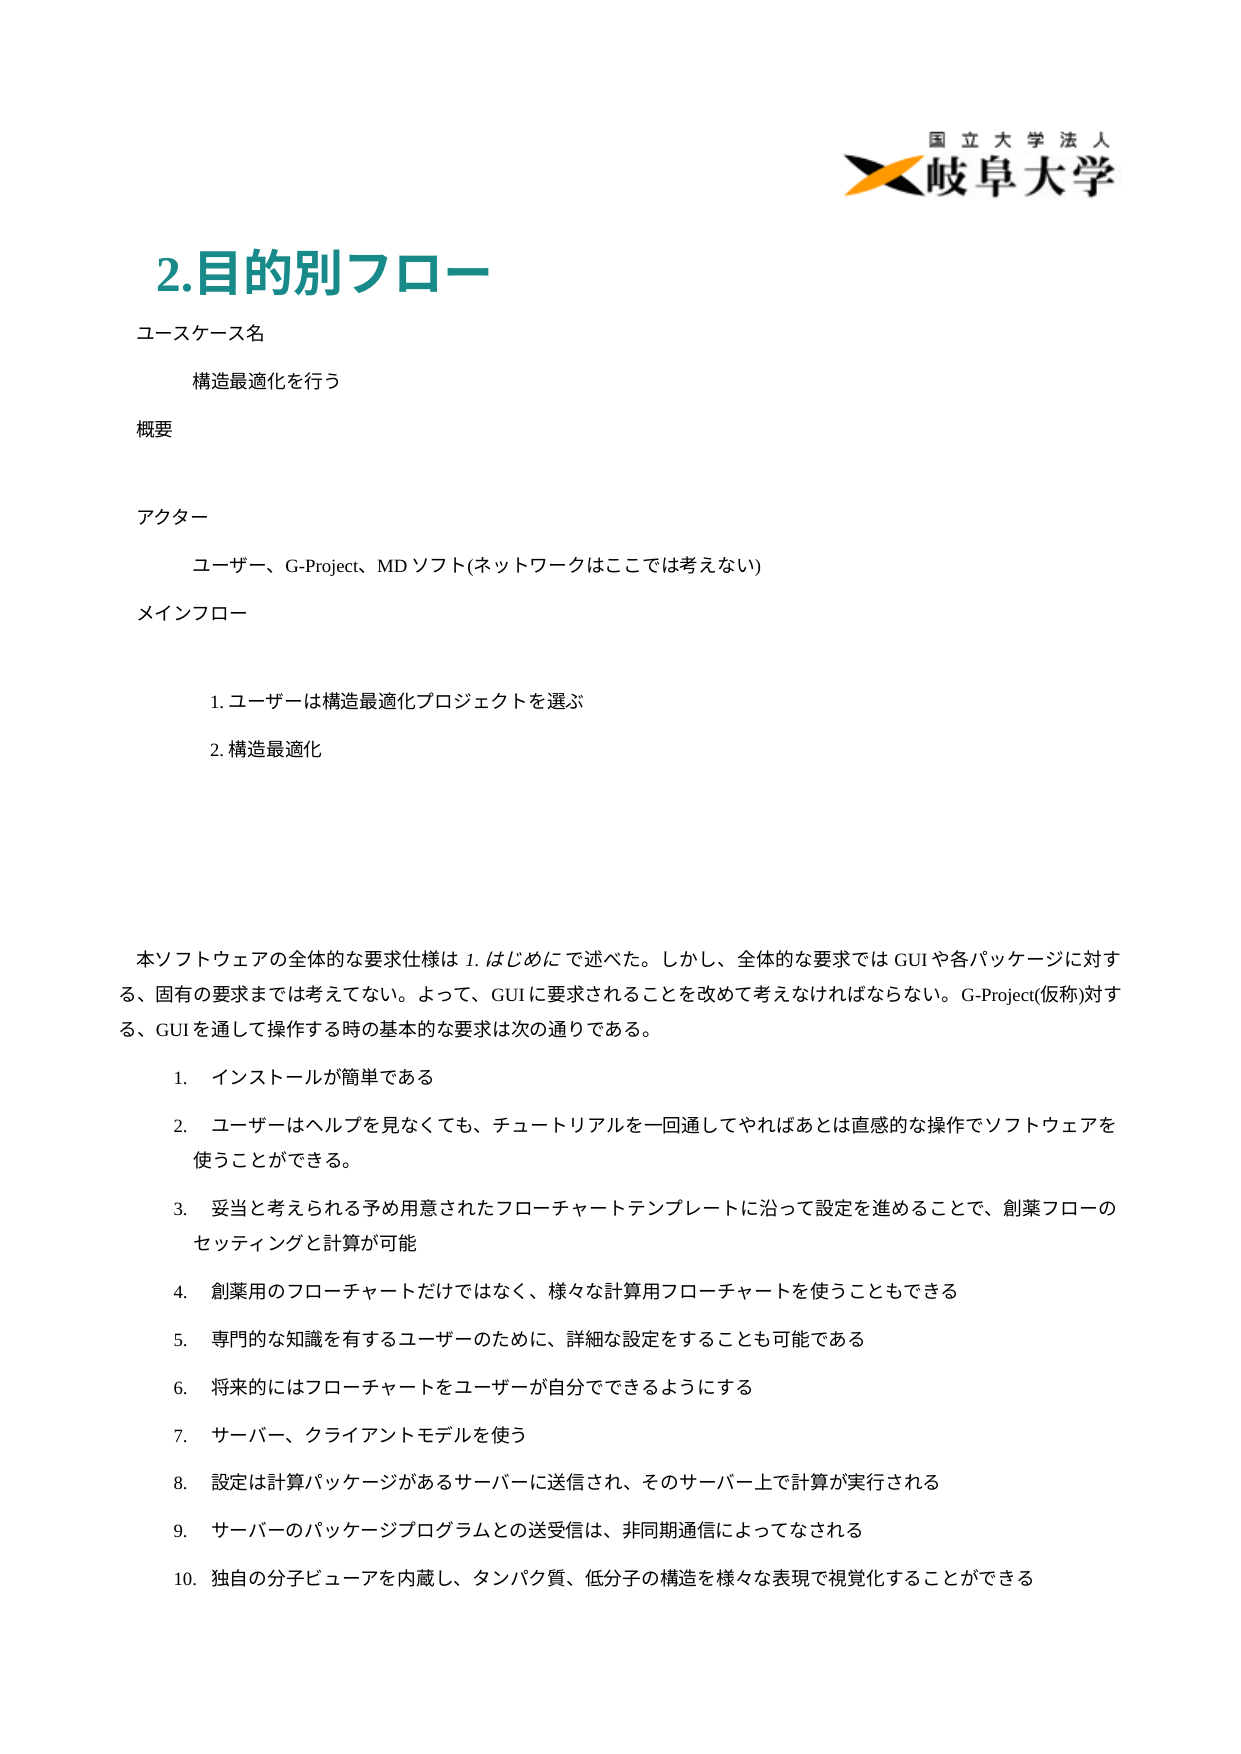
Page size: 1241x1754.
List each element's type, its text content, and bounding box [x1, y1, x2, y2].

picture [834, 118, 1122, 205]
list サーバー、クライアントモデルを使う [156, 1420, 1122, 1447]
text メインフロー [118, 598, 1122, 625]
list サーバーのパッケージプログラムとの送受信は、非同期通信によってなされる [156, 1516, 1122, 1543]
list ユーザーはヘルプを見なくても、チュートリアルを一回通してやればあとは直感的な操作でソフトウェアを使うことができる。 [156, 1111, 1122, 1173]
text 本ソフトウェアの全体的な要求仕様は 1. はじめに で述べた。しかし、全体的な要求ではGUIや各パッケージに対する、固有の要求までは考えてない。よって、GUIに要求されることを改めて考えなければならない。G-Project(仮称)対する、GUIを通して操作する時の基本的な要求は次の通りである。 [118, 944, 1122, 1042]
list 創薬用のフローチャートだけではなく、様々な計算用フローチャートを使うこともできる [156, 1277, 1122, 1304]
list 将来的にはフローチャートをユーザーが自分でできるようにする [156, 1372, 1122, 1399]
text 概要 [118, 414, 1122, 441]
list インストールが簡単である [156, 1063, 1122, 1090]
text アクター [118, 503, 1122, 530]
list 妥当と考えられる予め用意されたフローチャートテンプレートに沿って設定を進めることで、創薬フローのセッティングと計算が可能 [156, 1194, 1122, 1256]
list 目的別フロー [156, 234, 1122, 306]
text 2. 構造最適化 [192, 734, 1122, 762]
list 専門的な知識を有するユーザーのために、詳細な設定をすることも可能である [156, 1324, 1122, 1352]
text 1. ユーザーは構造最適化プロジェクトを選ぶ [192, 687, 1122, 714]
list 独自の分子ビューアを内蔵し、タンパク質、低分子の構造を様々な表現で視覚化することができる [156, 1564, 1122, 1591]
text ユースケース名 [118, 319, 1122, 346]
list 設定は計算パッケージがあるサーバーに送信され、そのサーバー上で計算が実行される [156, 1468, 1122, 1495]
text 構造最適化を行う [118, 366, 1122, 394]
text ユーザー、G-Project、MDソフト(ネットワークはここでは考えない) [118, 550, 1122, 578]
